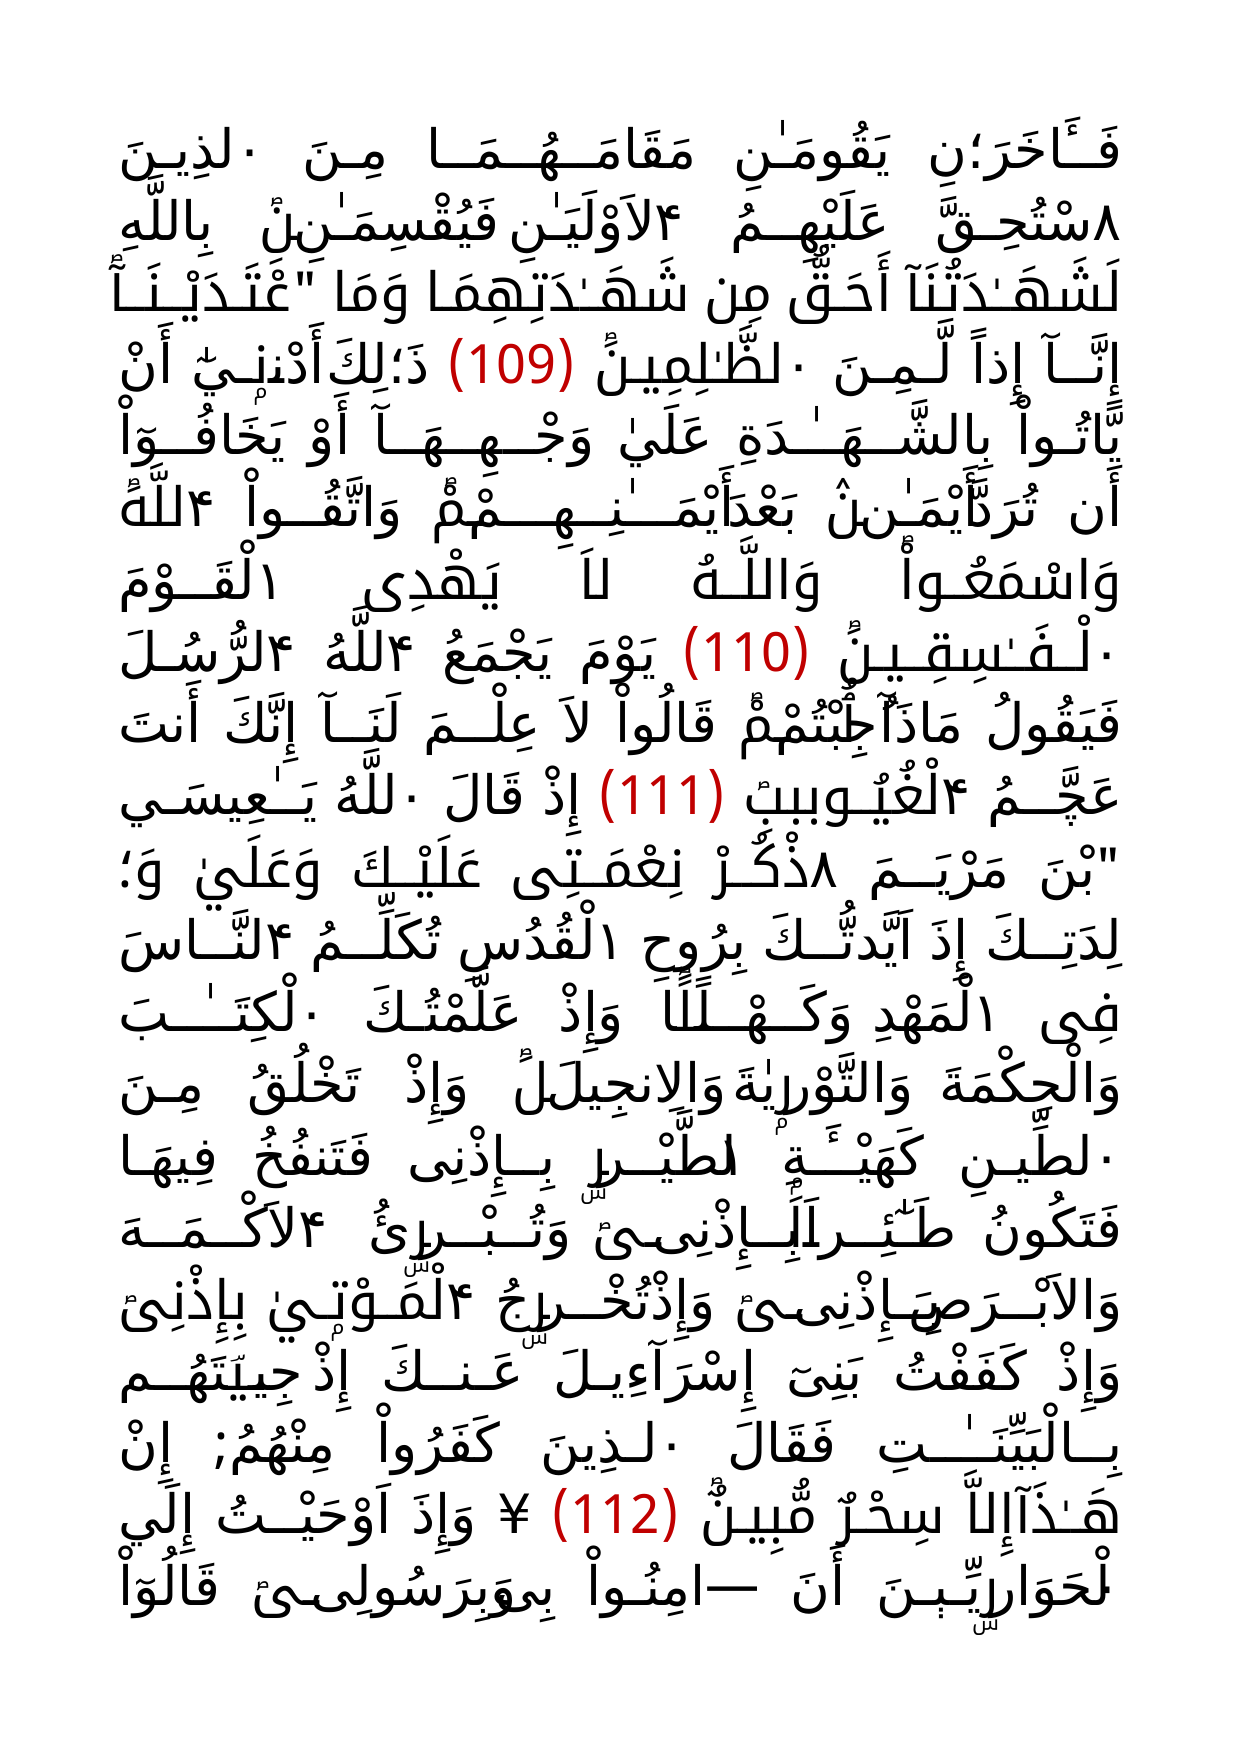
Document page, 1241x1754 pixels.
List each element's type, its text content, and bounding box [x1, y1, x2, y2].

text بِسْمِ ۱للَّهِ ۱لرَّحْمَـٰنِ ۱لرَّحِيمِ يَـٰٓـأَيُّهَـا ۰لذِينَ ءَامَنُوٓاْ أَوْفُواْ بِالْعُقُودِؐ (1) ٱُحِلَّــتْ لَكُم بَهِيمَةُ ۴لاَنْعَــٰمِ إِلاَّ مَا يُتْلۭيٰ عَلَيْكُمْ غَيْرَ مُحِلِّى ۱لصَّيْدِ وَأَنتُمْ حُرُم٘ؐ اِنَّ ۰للَّهَ يَحْكُمُ مَا يُرۣيدُؐ (2) يَـٰٓأَيُّهَا ۰لذِيـنَ ءَامَنُواْ لاَ تُحِلُّواْ شَعَــٰٓئِرَ ۰للَّهِ وَلاَ ۰لشَّهْرَ ۰لْحَرَامَ وَلاَ ۰لْهَدْيَ وَلاَ ۰لْقَـلَئِدَ وَلآَ ءَآمِّينَ ۰لْبَيْــتَ ۰لْحَرَامَ يَبْتَغُونَ فَضْلًا مِّن رَّبِّهِمْ وَرۣضْوَ؛ناًؐ وَإِذَا حَلَلْتُمْ فَاصْطَادُواْؐ وَلاَ يَجْرۣمَنَّكُمْ شَنَـَٔانُ قَوْمٖ اَن صَدُّوكُمْ عَنِ ۱ڤْمَسْجِدِ ۱لْحَرَامِ أَن تَعْتَدُواْؐ وَتَعَاوَنُواْ عَلَي ۰لْبِـرّۣ وَالتَّقْوۭيٰؐ وَلاَ تَعَـاوَنُـواْ عَلَي ۰لِاثْـمِ وَالْعُـدْوَ؛نِؐ وَاتَّـقُـواْ ۴للَّهَؐ إِنَّ ۰للَّهَ شَدِيدُ ۴لْعِقَابببِؐ (3) ¥ حُرّۣمَــتْ عَلَيْكُمُ ۴لْمَيْتَةُ وَالدَّمُ وَلَحْمُ ۴لْخِنزۣيرۣ وَمَآ ٱُهِلَّ لِغَـيْرۣ ۱للَّهِ بِهِ” وَاڤْمُنْخَـنِـقَـةُ وَالْمَـوْقُـوذَةُ وَالْمُتَرَدِّيَةُ وَاڤنَّطِيحَةُ وَمَآ أَكَلَ ۰لسَّبُعُ إِلاَّ مَـا ذَكَّيْتُــمْ وَمَا ذُبِحَ عَلَي ۰لنُّصُــبِ وَأَن تَسْتَقْسِمُواْ بِالاَزْچَــمِؐ ذَ؛لِــكُــمْ فِسْق٘ؐ ۱لْيَـوْمَ يَئِـسَ ۰لذِينَ كَفَرُواْ مِن دِينِكُمْؐ فَلاَ تَخْشَوْهُــمْ وَاخْشَوْنِؐ ۱لْيَوْمَ أَكْمَلْــتُ لَكُمْ دِينَكُمْ وَأَتْمَمْــتُ عَلَيْكُمْ نِعْمَتِى وَرَضِـيـــتُ لَكُـمُ ۴لِاسْچَـمَ دِينـاًؐ فَمَنُ ۶ضْـطُــرَّ فِى مَخْمَصَـةٖ غَيْرَ مُتَجَانِـفٍ لِإِّثْـمٍ فَإِنَّ ۰للَّهَ غَـفُـورٌ رَّحِـيـمٌؐ (4) يَسْــَٔلُونَكَ مَاذَآ ٱُحِلَّ لَهُمْؐ قُلُ ۷حِلَّ لَكُمُ ۴لطَّيِّبَــٰــتُ وَمَــا عَلَّمْتُم مِّنَ ۰لْجَوَارۣحِ مُكَلِّبِينَ تُعَلِّمُونَهُنَّ مِمَّا عَلَّمَكُمُ ۴للَّهُؐ فَكُلُواْ مِمَّآ أَمْسَكْنَ عَلَيْكُمْ وَاذْكُرُواْ èسْمَ ۰للَّهِ عَلَيْهِؐ وَاتَّقُواْ ۴للَّهَؐ إِنَّ ۰للَّهَ سَرۣيعُ ۴لْحِـسَـابببِؐ (5) ۱لْيَـوْمَ ٱُحِـلَّ لَكُـمُ ۴لطَّيِّبَــٰــتُ وَطَعَامُ ۴لذِينَ ٱُوتُواْ ۴لْكِتَــٰــبَ حِلٌّ لَّكُمْ وَطَعَامُكُمْ حِـلٌّ لَّهُــمْ وَاڤْمُحْصَنَــٰــتُ مِنَ ۰لْمُومِنَــٰــتِ وَاڤْمُحْصَنَــٰــتُ مِنَ ۰لـذِينَ ٱُوتُواْ ۴لْكِتَــٰــبَ مِن قَـبْلِكُمُ; إِذَآ ءَاتَيْتُمُوهُنَّ ٱُجُورَهُنَّ مُحْصِنِيـنَ غَيْرَ مُسَـٰفِحِيـنَ وَلاَ مُتَّخِـذِىٓ أَخْدَانٍؐ وَمَنْ يَّكْفُرْ بِالِايمَـٰنِ فَقَدْ حَبِطَ عَمَلُهُ„ وَهُوَ فِى ۱لاَخِرَةِ مِنَ ۰لْخَــٰسِرۣينَؐ (6) ® يَـٰٓأَيُّهَا ۰لذِينَ ءَامَنُوٓاْ إِذَا قُمْتُـمُ; إِلَي ۰لصَّلَــوٰةِ فَاغْسِلُواْ وُجُوهَكُمْ وَأَيْدِيَكُمُ; إِلَي ۰لْمَرَافِقِ وَامْسَحُواْ بِرُءُوسِكُمْؐ وَأَرْجُلَكُمُ; إِلَي ۰لْكَعْبَيْنِؐ وَإِن كُنتُمْ جُنُبــاً فَاطَّهَّرُواْؐ وَإِن كُنتُم مَّرْضۭيٰٓ أَوْ عَلَيٰ سَفَـر۫ اَوْ جَـآءَ احَدٌ مِّنكُم مِّنَ ۰لْغَآئِطِ أَوْ چَمَسْتُمُ ۴لنِّسَـآءَ فَلَمْ تَجِدُواْ مَآءً فَتَيَمَّمُواْ صَعِيداً طَيِّباً فَامْسَحُواْ بِوُجُوهِكُمْ وَأَيْدِيكُم مِّنْهُؐ مَا يُرۣيدُ ۴للَّهُ لِيَجْعَلَ عَلَيْكُم مِّنْ حَرَجٍؐ وَچَكِنْ يُّرۣيــدُ لِيُطَهِّرَكُمْ وَلِيُتِمَّ نِعْمَتَهُ„ عَلَيْكُمْ لَعَلَّكُمْ تَشْكُرُونَؐ (7) وَاذْكُرُواْ نِعْمَةَ ۰للَّهِ عَلَيْكُمْ وَمِيثَــٰقَهُ ۴ﻟ﮲ وَاثَقَكُم بِهِ“ إِذْ قُلْتُمْ سَمِعْنَا وَأَطَعْنَاؐ وَاتَّقُواْ ۴للَّهَؐ إِنَّ ۰للَّهَ عَلِيمٛ بِذَاتِ ۱لصُّدُورۣؐ (8) يَـٰٓـأَيُّهَا ۰لذِينَ ءَامَنُواْ كُونُواْ قَوَّ؛مِينَ لِلهِ شُهَـدَآءَ بِالْقِـسْـطِؐ وَلاَ يَجْرۣمَـنَّــكُمْ شَنَـــَٔانُ قَــوْمٖ عَلَـيٰٓ أَلاَّ تَعْدِلُواْؐ èعْدِلُواْ هُوَ أَقْـرَبببُ لِلتَّقْوۭيٰؐ وَاتَّقُـواْ ۴للَّهَؐ إِنَّ ۰للَّهَ خَبِيرٛ بِمَــا تَعْمَلُونَؐ (9) وَعَدَ ۰للَّهُ ۴لذِينَ ءَامَنُواْ وَعَمِلُواْ ۴ڤصَّـٰڤِحَـٰــتِ لَهُم مَّغْفِرَةٌ وَأَجْر٘ عَظِيمٌؐ (10) وَالذِينَ كَفَرُواْ وَكَذَّبُواْ بِـَٔايَــٰتِنَآ ٱُوْلَئِكَ أَصْحَــٰــبُ ۴لْجَحِيمِؐ (11) يَـٰٓأَيُّهَا ۰لذِينَ ءَامَنُواْ ۶ذْكُرُواْ نِعْمَــتَ ۰للَّهِ عَلَيْكُمُ; إِذْ هَمَّ قَوْم٘ اَنْ يَّـبْسُطُوٓاْ إِلَيْكُمُ; أَيْدِيَهُمْ فَكَفَّ أَيْدِيَهُمْ عَنكُمْؐ وَاتَّقُواْ ۴للَّهَؐ وَعَلَي ۰للَّهِ فَلْيَتَوَكَّلِ ۱لْمُومِنُونَؐ (12) © وَلَقَدَ اَخَذَ ۰للَّهُ مِيثَـٰقَ بَنِىٓ إِسْرَآءِيلَ وَبَعَثْنَا مِنْهُمُ èثْنَىْ عَشَرَ نَقِيبـاًؐ وَقَالَ ۰للَّهُ إِنِّى مَعَكُمْؐ لَـئِـنَ اَقَمْتُمُ ۴لصَّلَوٰةَ وَءَاتَيْتُمُ ۴لزَّكَوٰةَ وَءَامَنتُم بِرُسُلِى وَعَزَّرْتُمُوهُمْ وَأَقْرَضْتُمُ ۴للَّهَ قَرْضاٗ حَسَناً لُءَّكَفِّرَنَّ عَنكُمْ سَيِّــَٔاتِكُمْ وَلُءَدْخِلَنَّكُمْ جَنَّــٰــتٍ تَجْرۣى مِـن تَحْتِهَا ۰لاَنْهَـٰـرُؐ فَمَن كَفَـرَ بَـعْـدَ ذَ؛لِـكَ مِنكُمْ فَقَد ضَّلَّ سَوَآءَ ۰لسَّبِيلِؐ (13) فَبِمَا نَقْضِهِم مِّيثَــٰقَهُمْ لَعَنَّــٰهُمْ وَجَعَلْنَا قُلُوبَهُمْ قَــٰسِيَـةً يُحَـرّۣفُونَ ۰لْكَلِـمَ عَن مَّوَاضِعِهِ” وَنَسُـواْ حَظّـاً مِّمَّــا ذُكِّـرُواْ بِهِؐ” وَلاَ تَــزَالُ تَطَّلِعُ عَلَيٰ خَآئِنَةٍ مِّنْهُمُ; إِلاَّ قَلِيلًا مِّنْهُــمْؐ فَاعْــفُ عَنْهُمْ وَاصْفَحِؐ اِنَّ ۰للَّهَ يُحِــبُّ ۴ڤْمُحْسِنِينَؐ (14) وَمِـنَ ۰لذِيـنَ قَالُوٓاْ إِنَّــا نَصَـٰرۭيٰٓ أَخَذْنَا مِيثَــٰقَهُمْ فَنَسُواْ حَظّاً مِّمَّــا ذُكِّرُواْ بِهِ” فَأَغْرَيْنَا بَيْنَهُمُ ۴لْعَدَ؛وَةَ وَالْبَغْضَآءَ اۭلَيٰ يَوْمِ ۱لْقِيَــٰمَةِؐ وَسَوْفَ يُنَبِّيؖهُمُ ۴للَّهُ بِمَاكَانُواْ يَصْنَعُونَؐ (15) يَـٰٓأَهْلَ ۰لْكِتَــٰــبِ قَدْ جَآءَكُمْ رَسُولُنَـا يُبَيِّنُ لَكُمْ كَثِيراً مِّمَّا كُنتُمْ تُخْفُونَ مِنَ ۰لْكِتَــٰــبِ وَيَعْفُواْ عَن كَثِيرٍؐ (16) قَدْ جَآءَكُم مِّنَ ۰للَّهِ نُورٌ وَكِتَــٰــبٌ مُّبِينٌ (17) يَهْدِى بِهِ ۱للَّهُ مَـنِ 'تَّبَعَ رۣضْوَ؛نَهُ„ سُبُلَ ۰لسَّچَمِؐ وَيُخْرۣجُـهُم مِّنَ ۰لظُّلُمَــٰــتِ إِلَي ۰لنُّورۣ بِإِذْنِهِؐ” وَيَهْدِيهِمُ; إِلَيٰ صِرَ؛طٍ مُّسْتَقِيمٍؐ (18) ® لَّقَدْ كَفَـرَ ۰لذِيـنَ قَالُوٓاْ إِنَّ ۰للَّهَ هُوَ ۰لْمَسِيحُ èبْنُ مَرْيَمَؐ قُـلْ فَمَنْ يَّمْلِــكُ مِنَ ۰للَّهِ شَيْـــٔاٗ اِنَ اَرَادَ أَنْ يُّهْلِــكَ ۰ڤْمَسِيحَ "بْنَ مَرْيَــمَ وَٱُمَّهُ„ وَمَن فِى ۱لاَرْضِ جَمِيعـاًؐ وَلِلهِ مُلْــكُ ۴لسَّمَــٰوَ؛تتتِ وَالاَرْضِ وَمَا بَيْنَهُمَاؐ يَخْلُـقُ مَا يَشَآءُؐ وَاللَّهُ عَلَيٰ كُلِّ شَيْءٍ قَدِيــرٌؐ (19) وَقَالَــتِ ۱لْيَهُودُ وَالنَّصَــٰرۭيٰ نَحْـنُ أَبْنَــٰٓؤُاْ ۴للَّهِ وَأَحِبَّـٰٓؤُهُؐ, قُلْ فَلِمَ يُعَذِّبُكُم بِذُنُوبِكُمؐ بَلَ اَنتُم بَشَرٌ مِّمَّـنْ خَلَقَؐ يَغْفِرُ لِمَنْ يَّشَآءُ وَيُعَذِّبببُ مَـنْ يَّشَآءُؐ وَلِلهِ مُلْكُ ۴لسَّمَـٰوَ؛تتتِ وَالاَرْضِ وَمَا بَيْنَهُمَـاؐ وَإِلَيْهِ ۱لْمَصِيرُؐ (20) يَـٰٓأَهْلَ ۰لْكِتَــٰــبِ قَدْ جَآءَكُمْ رَسُولُنَا يُبَيِّنُ لَكُمْ عَلَيٰ فَتْرَةٍ مِّنَ ۰لرُّسُلِ أَن تَقُولُواْ مَا جَآءَنَــا مِنۢ بَشِيرٍ وَلاَ نَذِيرٍ فَقَدْ جَآءَكُم بَشِيرٌ وَنَذِيرٌؐ وَاللَّهُ عَلَيٰ كُلِّ شَيْءٍ قَدِيرٌؐ (21) وَإِذْ قَالَ مُوسۭيٰ لِقَوْمِهِ” يَــٰقَوْمِ ۹ذْكُرُواْ نِعْمَةَ ۰للَّهِ عَلَيْكُمُ; إِذْ جَعَلَ فِيكُمُ; أَنۢبِيؕـآءَ وَجَعَلَكُم مُّلُوكـاًؐ وَءَاتۭيٰكُم مَّا لَمْ يُوتتتِ أَحَداً مِّنَ ۰لْعَــٰلَمِينَؐ (22) يَــٰقَوْمِ ۹دْخُلُواْ ۴لاَرْضَ ۰لْمُقَدَّسَةَ ۰لتِى كَتَــــبَ ۰للَّهُ لَــكُمْؐ وَلاَ تَرْتَدُّواْ عَلَيٰٓ أَدْبۭـٰرۣكُمْ فَتَنقَــلِبُـواْ خَـــٰسِرۣيـنَؐ (23) قَــالُواْ يَــٰمُوسۭيٰٓ إِنَّ فِيهَا قَوْمـاً جَبّۭارۣينَؐ وَإِنَّا لَن نَّدْخُلَهَـا حَتَّـيٰ يَخْرُجُواْ مِنْهَــاؐ فَإِنْ يَّخْرُجُواْ مِنْـهَـا فَإِنَّا دَ؛خِلُـونَؐ (24) ¤ قَالَ رَجُچَنِ مِنَ ۰لذِينَ يَخَافُونَ أَنْعَمَ ۰للَّهُ عَلَيْهِمَا ۸دْخُلُواْ عَلَيْهِمُ ۴لْبَابببَؐ فَإِذَا دَخَلْتُمُوهُ فَإِنَّكُمْ غَـٰلِبُونَؐ وَعَلَي ۰للَّهِ فَتَوَكَّلُوٓاْ إِن كُنتُــم مُّومِنِيـنَؐ (25) قَــالُواْ يَــٰمُوسۭيٰٓ إِنَّـا لَن نَّدْخُلَهَآ أَبَداً مَّـا دَامُواْ فِيهَا فَاذْهَــبَ اَنتَ وَرَبُّكَ فَقَــٰتِلآَ إِنَّا هَــٰهُنَا قَــٰعِدُونَؐ (26) قَالَ رَبِّ إِنِّى لآَ أَمْلِكُ إِلاَّ نَفْسِىؐ وَأَخِىؐ فَافْرُقْ بَيْنَنَـا وَبَيْنَ ۰لْقَوْمِ ۱لْفَــٰسِقِيـنَؐ (27) قَالَ فَإِنَّهَا مُحَـرَّمَة٘ عَلَيْهِمُؐ; أَرْبَعِينَ سَنَةً يَتِيهُـونَ فِى ۱لاَرْضِؐ فَلاَ تَاسَ عَلَي ۰لْقَوْمِ ۱لْفَــٰسِقِينَؐ (28) وَاتْلُ عَلَيْهِــمْ نَبَأَ "بْنَيَ —ادَمَ بِالْحَقِّ إِذْ قَرَّبَــا قُرْبَاناً فَتُقُبِّلَ مِنَ اَحَدِهِمَا وَلَمْ يُتَقَبَّلْ مِنَ ۰لاَخَرۣؐ قَالَ لَأَقْتُلَنَّــكَؐ قَالَ إِنَّمَا يَتَقَبَّلُ ۴للَّهُ مِنَ ۰لْمُتَّقِينَؐ (29) لَـئِنۢ بَسَطْــتَّ إِلَيَّ يَدَكَ لِتَقْتُـلَنِى مَـآ أَنَــا بِبَاسِطٍ يَدِيَ إِلَيْــكَ لَأِقْتُلَــكَؐ إِنِّيَ أَخَافُ ۴للَّهَ رَبَّ ۰لْعَــٰلَمِينَؐ (30) إِنِّيَ ٱُرۣيدُ أَن تَبُوٓأَ بِإِثْمِى وَإِثْمِــكَ فَتَكُونَ مِنَ اَصْحَــٰــبِ ۱لنّۭارۣؐ وَذَ؛لِكَ جَزَ×ؤُاْ ۴لظَّـٰلِمِــيـنَؐ (31) فَطَوَّعَــــتْ لَــهُ„ نَفْسُــهُ„ قَتْلَ أَخِيـهِ فَقَتَــلَــهُ„ فَأَصْبَحَ مِـنَ ۰لْخَــٰسِرۣيـنَؐ (32) فَبَعَــــثَ ۰للَّهُ غُرَابــاً يَبْحَــــثُ فِى ۱لاَرْضِ لِيُرۣيَــهُ„ كَيْــفَ يُوَ؛رۣى سَوْءَةَ أَخِيهِؐ قَــالَ يَـٰوَيْلَتۭيٰٓ أَعَجَزْتتتُ أَنَ اَكُونَ مِثْلَ هَـٰذَا ۰لْغُرَابببِ فَٱُوَ؛رۣيَ سَوْءَةَ أَخِى فَأَصْبَحَ مِنَ ۰لنَّــٰدِمِينَ (33) مِنَ اَجْلِ ذَ؛لِكَؐ كَتَبْنَـا عَلَيٰ بَنِىٓ إِسْرَآءِيلَ أَنَّهُ„ مَن قَتَلَ نَفْساَۢ بِغَيْـرۣ نَفْسٖ اَوْ فَسَادٍ فِى ۱لاَرْضِ فَكَأَنَّمَا قَتَلَ ۰لنَّاسَ جَمِيعـاًؐ وَمَنَ اَحْيۭاهَــا فَكَأَنَّمَآ أَحْيَــا ۰لنَّاسَ جَمِيعاًؐ ® وَلَقَدْ جَآءَتْهُمْ رُسُلُنَـا بِالْبَيِّنَــٰــتِ ثُـمَّ إِنَّ كَثِيراً مِّنْهُم بَعْدَ ذَ؛لِــكَ فِى ۱لاَرْضِ لَمُسْرۣفُــونَؐ (34) إِنَّــمَــا جَزَ×ؤُاْ ۴لذِينَ يُحَارۣبُونَ ۰للَّهَ وَرَسُولَهُ„ وَيَسْعَوْنَ فِى ۱لاَرْضِ فَسَــاداٗ اَنْ يُّقَــتَّــلُــوٓاْ أَوْ يُصَــلَّبُــوٓاْ أَوْ تُقَطَّــعَ أَيْدِيهِــــمْ وَأَرْجُلُهُم مِّنْ خِچَفٖ اَوْ يُنفَوْاْ مِنَ ۰لاَرْضِؐ ذَ؛لِــكَ لَهُــمْ خِزْيٌ فِى ۱لدُّنْيۭـاؐ وَلَهُــمْ فِى ۱لاَخِرَةِ عَــذَاب٘ عَظِيــم٘ (35) اِلاَّ ۰لذِينَ تَابُواْ مِن قَــبْـلِ أَن تَقْدِرُواْ عَلَيْهِمْ فَاعْلَمُوٓاْ أَنَّ ۰للَّــهَ غَفُورٌ رَّحِيمٌؐ (36) يَـٰٓأَيُّهَــا ۰لذِينَ ءَامَنُواْ èتَّقُواْ ۴للَّهَ وَابْتَغُوٓاْ إِلَيْهِ ۱لْوَسِيلَةَ وَجَــٰهِدُواْ فِى سَبِيـلِــهِ” لَعَلَّــكُــمْ تُفْلِحُـونَؐ (37) إِنَّ ۰لذِيـنَ كَـفَــرُواْ لَوَ اَنَّ لَهُــم مَّــا فِى ۱لاَرْضِ جَمِيعــاً وَمِثْلَهُ„ مَعَهُ„ لِيَفْتَدُواْ بِهِ” مِـنْ عَـذَابببِ يَــوْمِ ۱لْقِيَــٰـمَةِ مَــا تُقُبِّلَ مِنْهُمْؐ وَلَهُمْ عَذَاببب٘ اَلِيــمٌؐ (38) يُرۣيدُونَ أَنْ يَّخْــرُجُــواْ مِنَ ۰لنّۭارۣ وَمَـا هُم بِخَــٰرۣجِينَ مِنْهَـاؐ وَلَهُمْ عَذَابٌ مُّقِيمٌؐ (39) وَالسَّارۣقُ وَالسَّارۣقَةُ فَاقْطَعُوٓاْ أَيْدِيَهُمَا جَزَآءَۢ بِمَا كَسَبَــا نَكَــٰلًا مِّـنَ ۰للَّهِؐ وَاللَّهُ عَزۣيز٘ حَكِيــمٌؐ (40) فَمَـن تَابَ مِـنۢ بَــعْــدِ ظُلْمِهِ” وَأَصْــلَحَ فَــإِنَّ ۰للَّهَ يَتُـوبببُ عَلَــيْــهِؐ إِنَّ ۰للَّــهَ غَفُــورٌ رَّحِيم٘ؐ (41) اَلَمْ تَعْلَمَ اَنَّ ۰للَّهَ لَهُ„ مُلْــكُ ۴لسَّمَــٰوَ؛تِ وَالاَرْضِؐ يُعَذِّبببُ مَـنْ يَّشَـآءُ وَيَغْفِرُ لِمَنْ يَّشَــآءُؐ وَاللَّهُ عَلَيٰ كُلِّ شَيْءٍ قَدِيرٌؐ (42) © يَـٰٓأَيُّهَـا ۰لرَّسُولُ لاَ يُحْزۣنــكَ ۰لذِينَ يُسَــٰرۣعُونَ فِى ۱لْكُفْرۣ مِنَ ۰لذِينَ قَالُـوٓاْ ءَامَنَّـا بِأَفْـوَ؛هِــهِــمْ وَلَمْ تُومِـن قُلُوبُهُـمْؐ وَمِنَ ۰لذِيـنَ هَــادُواْ سَمَّــٰـعُــونَ لِلْكَذِبببِ سَمَّــٰعُــونَ لِقَوْمٖ —اخَرۣيـنَ لَمْ يَاتُوكَؐ يُحَرّۣفُــونَ ۰لْكَــلِــمَ مِـنۢ بَعْدِ مَوَاضِعِــهِ” يَقُولُــونَ إِنُ ۷وتِيتُــمْ هَــٰـذَا فَخُــذُوهُ وَإِن لَّــمْ تُــوتَــوْهُ فَاحْــذَرُواْؐ وَمَـنْ يُّــرۣدِ ۱للَّــهُ فِــتْــنَــتَــهُ„ فَلَـن تَــمْـلِــكَ لَــهُ„ مِـنَ ۰للَّهِ شَــيْـــٔاٗؐ ۷وْلَئِـــكَ ۰لذِينَ لَمْ يُرۣدِ ۱للَّهُ أَنْ يُّطَــهِّــرَ قُلُوبَــهُــمْؐ لَــهُــمْ فِى ۱لدُّنْـيۭــا خِـزْيٌؐ وَلَــهُـمْ فِى ۱لاَخِــرَةِ عَــذَاب٘ عَظِــيــمٌؐ (43) سَمَّـــٰعُــونَ لِلْكَذِبببِ أَكَّــٰلُـونَ ڤِڤسُّحْــــتِؐ فَــإِن جَآءُوكككَ فَاحْكُــم بَيْنَهُمُ; أَوَ اَعْرۣضْ عَنْهُـمْؐ وَإِن تُعْـرۣضْ عَنْهُـمْ فَلَـنْ يَّضُرُّوكككَ شَيْـــٔاًؐ وَإِنْ حَكَمْــــتَ فَاحْكُـم بَيْنَهُــم بِالْقِسْـطِؐ إِنَّ ۰للَّهَ يُحِــبُّ ۴لْمُقْسِطِينَؐ (44) وَكَيْفَ يُحَكِّمُونَــكَ وَعِندَهُمُ ۴لتَّوْرۭيٰةُ فِيهَا حُكْمُ ۴للَّهِ ثُمَّ يَتَوَلَّوْنَ مِنۢ بَعْدِ ذَ؛لِكَؐ وَمَــآ ٱُوْلَئِكَ بِالْمُومِنِينَؐ (45) إِنَّآ أَنزَلْنَا ۰لتَّوْرۭيٰةَ فِيهَا هُديً وَنُورٌ يَحْكُمُ بِهَـا ۰لنَّبِيٓــُٔونَ ۰لذِيـنَ أَسْلَمُـواْ لِلذِينَ هَـادُواْ وَالرَّبَّـــٰنِيُّـونَ وَالاَحْبَارُ بِمَا ۸سْتُحْفِظُواْ مِن كِتَــٰــبِ ۱للَّهِ وَكَانُواْ عَلَيْهِ شُهَدَآءَؐ فَلاَ تَخْشَـوُاْ ۴لنَّاسَ وَاخْشَـوْنِؐ وَلاَ تَشْتَــرُواْ بِـَٔايَــٰتِى ثَمَنـاً قَلِيلًؐا وَمَن لَّمْ يَحْكُم بِمَـآ أَنزَلَ ۰للَّهُ فَٱُوْلَئِكَ هُمُ ۴لْكَــٰفِرُونَؐ (46) ® وَكَتَبْنَـا عَلَيْهِمْ فِيهَآ أَنَّ ۰لنَّفْـسَ بِالنَّفْسِ وَالْعَيْـنَ بِالْعَيْـنِ وَالاَنـفَ بِالاَنـفِ وَالاُذْنَ بِالاُذْنِ وَالسِّنَّ بِالسِّنِّ وَالْجُرُوحَ قِصَاصٌؐ فَمَن تَصَدَّقَ بِهِ” فَهُوَ كَفَّارَةٌ لَّـهُؐ, وَمَن لَّمْ يَحْكُم بِمَآ أَنزَلَ ۰للَّهُ فَٱُوْلَئِــكَ هُمُ ۴لظَّـٰلِمُونَؐ (47) وَقَفَّيْنَا عَلَـيٰٓ ءَاثۭـٰرۣهِم بِعِيسَي "بْنِ مَرْيَمَ مُصَدِّقاً لِّمَا بَيْنَ يَدَيْهِ مِنَ ۰لتَّوْرۭيٰةِؐ وَءَاتَيْنَــٰهُ ۴لِانجِيـلَ فِيهِ هُديً وَنُورٌ وَمُصَدِّقاً لِّمَـا بَيْـنَ يَدَيْهِ مِـنَ ۰لتَّوْرۭيٰـةِ وَهُـديً وَمَوْعِـظَـةً لِّلْمُتَّقِيـنَؐ (48) وَڤْيَحْكُمَ اَهْـلُ ۴لِانجِيلِ بِمَآ أَنزَلَ ۰للَّهُ فِيهِؐ وَمَن لَّمْ يَحْكُم بِمَــآ أَنزَلَ ۰للَّهُ فَٱُوْلَئِــكَ هُمُ ۴لْفَــٰسِقُـونَؐ (49) وَأَنزَلْنَــآ إِلَيْــكَ ۰لْكِتَــٰـــبَ بِالْحَقِّ مُصَدِّقاً لِّمَا بَيْنَ يَدَيْهِ مِنَ ۰لْكِتَــٰــبِ وَمُهَيْمِناٗ عَلَيْهِؐ فَاحْكُم بَيْنَهُم بِمَآ أَنزَلَ ۰للَّهُ وَلاَ تَتَّبِعَ اَهْوَآءَهُمْ عَمَّا جَآءَكَ مِنَ ۰لْحَقﱢّؐ لِكُلٍّ جَعَلْنَا مِنكُمْ شِرْعَةً وَمِنْهَاجاًؐ وَلَوْ شَآءَ ۰للَّهُ لَجَعَلَكُمُ; ٱُمَّةً وَ؛حِدَةًؐ وَچَكِن لِّيَبْلُوَكُمْ فِى مَآ ءَاتۭيٰكُمْؐ فَاسْتَبِقُواْ ۴لْخَيْرَ؛تتتِؐ إِلَي ۰للَّهِ مَرْجِعُكُمْ جَمِيعاً فَيُنَبِّيؖكُم بِمَا كُنتُمْ فِيهِ تَخْتَلِفُونَؐ (50) ¥ وَأَنُ ۶حْكُم بَيْنَهُم بِمَآ أَنزَلَ ۰للَّهُؐ وَلاَ تَتَّـبِـعَ اَهْوَآءَهُــمْؐ وَاحْــذَرْهُــمُ; أَنْ يَّفْتِنُـوكككَ عَنۢ بَعْضِ مَآ أَنــزَلَ ۰للَّــهُ إِلَيْــكَؐ فَــإِن تَوَلَّوْاْ فَاعْلَـمَ اَنَّمَـا يُرۣيدُ ۴للَّهُ أَنْ يُّصِيبَـهُم بِبَعْضِ ذُنُوبِهِمْؐ وَإِنَّ كَثِيـراً مِّـنَ ۰لنَّـاسِ لَفَــٰسِقُـونَؐ (51) أَفَحُــكْمَ ۰لْجَــٰهِـلِــيَّــةِ يَبْغُـونَؐ وَمَـنَ اَحْسَـنُ مِنَ ۰للَّــهِ حُكْمــاً لِّقَوْمٍ يُوقِــنُــونَؐ (52) يَـٰٓـأَيُّـهَـا ۰لذِيـنَ ءَامَـنُـواْ لاَ تَتَّخِـذُواْ ۴لْيَـهُـودَ وَالنَّـصَــٰرۭيٰٓ أَوْلِيَــآءَؐ بَعْضُهُـمُ; أَوْلِيَــآءُ بَعْـضٍؐ وَمَنْ يَّتَوَلَّـهُـم مِّنـكُمْ فَإِنَّــهُ„ مِنْـهُــمُؐ; إِنَّ ۰للَّـهَ لاَ يَـهْـدِى ۱لْقَــوْمَ ۰لظَّــٰلِـمِيـنَؐ (53) فَـتَـرَي ۰لــذِيـنَ فِى قُلُــوبِهِــم مَّرَضٌ يُسَــٰرۣعُــونَ فِيهِــمْ يَقُــولُــونَ نَخْشۭـيٰٓ أَن تُصِيـبَــنَــا دَآئِرَةٌؐ فَعَـسَـي ۰للَّـهُ أَنْ يَّـاتِـيَ بِاڤْفَتْحِ أَوَ اَمْرٍ مِّـنْ عِنـدِهِ” فَيُصْبِحُـواْ عَلَـيٰ مَآ أَسَـرُّواْ فِىٓ أَنفُسِــهِــمْ نَــٰدِمِيـنَؐ (54) يَقُـولُ ۴لذِيـنَ ءَامَنُوٓاْ أَهَـٰٓؤُلآَءِ ۱لـذِينَ أَقْسَـمُـواْ بِاللَّهِ جَهْدَ أَيْمَــٰنِـهِمُ; إِنَّهُمْ لَمَعَكُمْ حَبِطَــتَ اَعْمَــٰلُـهُـمْ فَأَصْبَحُــواْ خَــٰسِــرۣيـنَؐ (55) يَـٰٓأَيُّـهَـا ۰لذِينَ ءَامَـنُـواْ مَنْ يَّـرْتَدِدْ مِنكُمْ عَـن دِينِـهِ” فَسَوْفَ يَاتِى ۱للَّـهُ بِقَـوْمٍ يُحِبُّهُـمْ وَيُحِبُّونَـهُ; أَذِلَّةٖ عَلَي ۰لْـمُـومِـنِـيـنَ أَعِزَّةٖ عَـلَي ۰لْــكۭـٰـفِـرۣيـنَ يُجَــٰهِـدُونَ فِى سَبِيلِ ۱للَّهِ وَلاَ يَخَـافُونَ لَوْمَـةَ ٹــمٍؐ ذَ؛لِــكَ فَضْـلُ ۴للَّــهِ يُوتِيــهِ مَنْ يَّشَآءُؐ وَاللَّهُ وَ؛سِع٘ عَلِيم٘ؐ (56) اِنَّمَـا وَلِيُّــكُمُ ۴للَّــهُ وَرَسُــولُــهُ„ وَالذِينَ ءَامَنُواْ ۴لذِيـنَ يُــقِيمُونَ ۰لصَّــلَــوٰةَ وَيُــوتُــونَ ۰لزَّكَوٰةَ وَهُمْ رَ؛كِعُــونَؐ (57) وَمَنْ يَّتَـوَلَّ ۰للَّهَ وَرَسُولَــهُ„ وَالذِينَ ءَامَــنُــواْ فَــإِنَّ حِزْبببَ ۰للَّــهِ هُــمُ ۴لْغَــٰلِبُـــونَؐ (58) يَـٰٓـأَيُّهَــا ۰لذِيـنَ ءَامَــنُــواْ لاَ تَتَّخِذُواْ ۴لذِيـنَ "تَّخَذُواْ دِينَــكُــمْ هُــزُؤاً وَلَعِبــاً مِّـنَ ۰لذِينَ ٱُوتُــواْ ۴لْكِتَــٰــبَ مِـن قَبْلِكُمْ وَالْكُفَّــارَ أَوْلِيَــآءَؐ وَاتَّقُــواْ ۴للَّــهَ إِن كُنتُـم مُّومِنِـيـنَؐ (59) ® وَإِذَا نَادَيْـتُـمُ; إِلَي ۰لصَّلَوٰةِ 'تَّخَذُوهَا هُزُؤاً وَلَـعِبـاًؐ ذَ؛لِــكَ بِأَنَّهُـمْ قَوْمٌ لاَّ يَعْــقِــلُــونَؐ (60) قُلْ يَـٰٓـأَهْـلَ ۰لْكِتَــٰــبِ هَـلْ تَنــقِــمُــونَ مِنَّــآ إِلٓاَّ أَنَ —امَنَّـا بِاللَّــهِ وَمَـآ ٱُنــزۣلَ إِلَيْنَـا وَمَــآ ٱُنزۣلَ مِن قَبْلُ وَأَنَّ أَكْـثَــرَكُمْ فَــٰسِقُونَؐ (61) قُلْ هَـلُ ۷نَبِّيؖكُم بِشَرٍّ مِّن ذَ؛لِكَ مَثُوبَةٗ عِندَ ۰للَّهِ مَن لَّعَنَهُ ۴للَّهُ وَغَضِــبَ عَلَيْهِ وَجَعَـلَ مِنْهُــمُ ۴لْقِرَدَةَ وَالْخَنَــازۣيرَ وَعَبَــدَ ۰لطَّـــٰغُــوتَؐ ٱُوْلَئِكَ شَرٌّ مَّكَانــاً وَأَضَـلُّ عَن سَوَآءِ ۱لسَّبِيـلِؐ (62) وَإِذَا جَآءُوكُمْ قَالُــوٓاْ ءَامَــنَّــا وَقَد دَّخَــلُــواْ بِالْكُفْرۣ وَهُــمْ قَدْ خَــرَجُــواْ بِــــهِؐ” وَاللَّــهُ أَعْلَــمُ بِمَــا كَانُواْ يَكْتُمُــونَؐ (63) وَتَرۭيٰ كَثِيراً مِّنْهُــمْ يُسَــٰرۣعُــونَ فِى ۱لِاثْــمِ وَالْعُدْوَ؛نِ وَأَكْلِــهِــمُ ۴ڤسُّحْـتَؐ لَبِيـسَ مَــا كَانُــواْ يَعْمَــلُــونَؐ (64) لَوْلاَ يَنْهۭيٰهُــمُ ۴لرَّبَّــٰنِيُّــونَ وَالاَحْبَــارُ عَن قَوْلِهِمُ ۴لِاثْمَ وَأَكْلِهِمُ ۴ڤسُّحْتَؐ لَبِيسَ مَا كَانُواْ يَصْنَعُونَؐ (65) وَقَـالَــتِ ۱لْيَهُودُ يَـدُ ۴للَّهِ مَغْلُولَة٘ؐ غُلَّـــتَ اَيْدِيهِــمْ وَلُعِــنُــواْ بِمَا قَــالُواْؐ بَـلْ يَــدَ؛هُ مَبْسُوطَـتَـٰنِ يُنفِقُ كَيْــفَ يَشَآءُؐ وَلَيَزۣيـدَنَّ كَثِيــراً مِّنْهُــم مَّــآ ٱُنــزۣلَ إِلَيْكَ مِن رَّبِّكَ طُغْيَـــٰنــاً وَكُفْــراًؐ وَأَلْقَــيْــنَــا بَيْنَهُــمُ ۴لْــعَــدَ؛وَةَ وَالْبَغْضَــآءَ اۭلَيٰ يَوْمِ ۱لْقِيَــٰـمَــةِؐ كُلَّمَــآ أَوْقَدُواْ نَــاراً ڤِّڤْحَــرْبببِ أَطْــفَــأَهَــا ۰للَّهُؐ وَيَسْعَــــوْنَ فِى ۱لاَرْضِ فَــسَــاداًؐ وَاللَّهُ لاَ يُحِــــبُّ ۴لْــمُــفْــسِــدِيـنَؐ (66) وَلَــوَ اَنَّ أَهْلَ ۰لْكِتَــٰــبِ ءَامَنُواْ وَاتَّقَوْاْ لَكَفَّرْنَــا عَنْــهُــمْ سَيِّـــَٔاتِــهِــمْ وَلَأَدْخَلْنَــٰهُـمْ جَنَّــٰــتِ ۱لنَّــعِــيــمِؐ (67) وَلَــوَ اَنَّهُــمُ; أَقَامُــواْ ۴لتَّوْرۭيٰةَ وَالِانجِيـلَ وَمَآ ٱُنزۣلَ إِلَيْهِـم مِّن رَّبِّــهِمْ لَأَكَلُــواْ مِن فَوْقِهِـمْ وَمِن تَحْــتِ أَرْجُلِهِــمؐ مِّنْهُــمُ; ٱُمَّةٌ مُّقْتَصِـدَةٌؐ وَكَــثِيـرٌ مِّنْهُمْ سَــآءَ مَا يَعْمَلُـونَؐ (68) © يَــٰٓأَيُّهَـا ۰لرَّسُولُ بَلِّغْ مَــآ ٱُنــزۣلَ إِلَيْـكَ مِن رَّبِّكَؐ وَإِن لَّــمْ تَفْــعَـلْ فَــمَــا بَــلَّـغْــــتَ رۣسَاچَتِــهِؐ” وَاللَّــهُ يَعْصِـمُــــكَ مِنَ ۰لــنَّــاسِؐ إِنَّ ۰للَّــهَ لاَ يَــهْــدِى ۱لْقَــوْمَ ۰لْكۭـٰفِـرۣيـنَؐ (69) قُـلْ يَـٰٓأَهْلَ ۰لْكِتَــٰــبِ لَسْتُــمْ عَلَيٰ شَيْءٖ حَتَّيٰ تُقِيمُـواْ ۴لتَّـوْرۭيٰةَ وَالِانجِيلَ وَمَآ ٱُنزۣلَ إِلَيْكُم مِّن رَّبِّكُمْؐ وَلَيَزۣيدَنَّ كَثِيراً مِّنْهُم مَّآ ٱُنزۣلَ إِلَيْــكَ مِن رَّبِّكَ طُغْيَــٰنـاً وَكُفْـراًؐ فَلاَ تَاسَ عَلَي ۰لْقَوْمِ ۱لْكۭــٰفِرۣينَؐ (70) إِنَّ ۰لذِينَ ءَامَنُواْ وَالـذِيـنَ هَــادُواْ وَالصَّــٰبُـونَ وَالنَّصَــٰرۭيٰ مَـنَ —امَـنَ بِاللَّـهِ وَالْـيَـوْمِ ۱لاَخِــرۣ وَعَمِـلَ صَـٰڤِحــاً فَلاَ خَــوْف٘ عَــلَــيْــهِــمْ وَلاَ هُــمْ يَحْــزَنُــونَؐ (71) لَــقَــدَ اَخَذْنَــا مِيثَـٰقَ بَنِىٓ إِسْرَآءِيلَ وَأَرْسَلْنَــآ إِلَيْهِــمْ رُسُــلًؐا كُلَّــمَــا جَآءَهُمْ رَسُولٛ بِمَا لاَ تَهْوۭيٰٓ أَنفُسُهُـمْ فَرۣيقـاً كَـذَّبُــواْ وَفَرۣيقاً يَقْتُلُـونَؐ (72) وَحَسِبُوٓاْ أَلاَّ تَكُونَ فِتْنَةٌ فَعَمُواْ وَصَــمُّـواْ ثُمَّ تَــابببَ ۰للَّهُ عَلَيْهِــمْ ثُــمَّ عَمُواْ وَصَمُّــواْؐ كَثِيــرٌ مِّنْهُمْؐ وَاللَّهُ بَصِيرٛ بِــمَــا يَعْمَــلُــونَؐ (73) لَقَدْ كَفَــرَ ۰لذِيـنَ قَــالُــوٓاْ إِنَّ ۰للَّهَ هُــوَ ۰ڤْمَــسِيحُ èبْنُ مَــرْيَــمَؐ وَقَــالَ ۰لْمَسِيحُ يَــٰبَنِىٓ إِسْرَآءِيلَ ۸عْبُدُواْ ۴للَّــهَ رَبِّــــى وَرَبَّكُــمُؐ; إِنَّهُ„ مَنْ يُّشْرۣكككْ بِاللَّهِ فَقَـدْ حَــرَّمَ ۰للَّهُ عَـلَيْــهِ ۱لْجَنَّــةَ وَمَأْوۭيٰهُ ۴لنَّارُؐ وَمَا لِلظَّـٰلِمِينَ مِنَ اَنصۭارٍؐ (74) ® لَّقَدْ كَــفَــرَ ۰لذِينَ قَالُــوٓاْ إِنَّ ۰للَّــهَ ثَــالِــــثُ ثَـچَــثَـةٍؐ وَمَا مِنِ اِچَهٖ اِلٓاَّ إِچَــهٌ وَ؛حِــدٌؐ وَإِن لَّمْ يَنتَــهُــواْ عَمَّا يَقُولُــونَ لَيَمَسَّـنَّ ۰لذِيـنَ كَفَــرُواْ مِنْهُــمْ عَذَاب٘ اَلِيم٘ؐ (75) اَفَــلاَ يَتُوبُــونَ إِلَي ۰للَّــهِ وَيَسْتَغْفِرُونَــهُؐ, وَاللَّــهُ غَفُــورٌ رَّحِيــمٌؐ (76) مَّا ۰لْمَسِيحُ èبْنُ مَرْيَــمَ إِلاَّ رَسُــولٌ قَدْ خَلَــتْ مِن قَبْــلِــهِ ۱لرُّسُلُؐ وَٱُمُّهُ„ صِدِّيقَــةٌؐ كَانَــا يَاكُچَنِ ۱لطَّــعَــامَؐ ۸نظُرْ كَيْفَ نُبَيِّنُ لَهُمُ ۴لاَيَــٰــتِ ثُــمَّ ۸نظُـرَ اَنّۭيٰ يُوفَكُونَؐ (77) قُـلَ اَتَعْبُـدُونَ مِن دُونِ ۱للَّــهِ مَــا لاَ يَمْــلِــــكُ لَـــكُــمْ ضَـــــرّاً وَلاَ نَفْعــاًؐ وَاللَّــهُ هُــوَ ۰لسَّــمِــيــعُ ۴لْعَــلِــيـــمُؐ (78) قُـلْ يَـٰٓأَهْـلَ ۰لْكِــتَـــٰــبِ لاَ تَغْلُــواْ فِى دِينِكُــمْ غَيْرَ ۰لْحَقﱢّؐ وَلاَ تَتَّبِــعُــوٓاْ أَهْــوَآءَ قَوْمٍ قَد ضَّـلُّــواْ مِـن قَبْلُ وَأَضَـلُّـواْ كَثِيراً وَضَـلُّـواْ عَن سَوَآءِ ۱لسَّبِيـلِؐ (79) لُعِـنَ ۰لذِيـنَ كَفَــرُواْ مِـنۢ بَنِىٓ إِسْرَآءِيـلَ عَلَـيٰ لِسَانِ دَاوُﹼدَ وَعِيسَي "بْنِ مَرْيَــمَؐ ذَ؛لِــكَ بِمَا عَصَواْ وَّكَــانُــواْ يَعْتَدُونَؐ (80) كَــانُــواْ لاَ يَتَنَاهَوْنَ عَن مُّنكَرٍ فَعَلُوهُؐ لَبِيـسَ مَا كَانُواْ يَفْعَــلُــونَؐ (81) تَرۭيٰ كَثِيراً مِّنْهُــمْ يَتَوَلَّوْنَ ۰لذِينَ كَفَرُواْؐ لَبِيـسَ مَــا قَدَّمَــــتْ لَهُــمُ; أَنــفُــسُــهُــمُ; أَن سَخِــطَ ۰للَّهُ عَلَيْــهِــمْ وَفِى ۱لْعَـــذَابِ هُــمْ خَـــٰلِــدُونَؐ (82) وَلَوْ كَانُــواْ يُومِــنُــونَ بِاللَّهِ وَالنَّبِىٓءِ وَمَــآ ٱُنــزۣلَ إِلَيْــهِ مَا "تَّخَــذُوهُــمُ; أَوْلِيَآءَؐ وَچَكِنَّ كَثِيـراً مِّنْهُــــــمْ فَــٰسِقُـونَؐ (83) ¤ ڤَتَجِدَنَّ أَشَــدَّ ۰لنَّـاسِ عَــدَ؛وَةً لِّلذِينَ ءَامَنُــــواْ ۴لْيَهُودَ وَالذِيـنَ أَشْرَكُــواْؐ وَلَتَجِـدَنَّ أَقْرَبَهُــم مَّــوَدَّةً لِّلــــذِينَ ءَامَنُواْ ۴لذِينَ قَــالُــوٓاْ إِنَّا نَــصَــٰرۭيٰؐ ذَ؛لِــكَ بِــأَنَّ مِنْهُــمْ قِسِّيسِينَ وَرُهْبَانــاً وَأَنَّهُــمْ لاَ يَسْتَكْبِــــرُونَؐ (84) وَإِذَا سَمِعُـواْ مَآ ٱُنزۣلَ إِلَي ۰لرَّسُـــولِ تَرۭيٰٓ أَعْيُنَهُمْ تَفِيـضُ مِنَ ۰لدَّمْــعِ مِمَّــا عَرَفُــــواْ مِنَ ۰لْحَقِّ يَقُــولُــونَ رَبَّنَـــآ ءَامَنَّا فَاكْتُبْــنَــــا مَعَ ۰لشَّــٰهِدِيـنَؐ (85) وَمَــــا لَنَــــا لاَ نُومِـنُ بِاللَّهِ وَمَا جَآءَنَـــا مِـنَ ۰لْحَقِّ وَنَطْمَــعُ أَنْ يُّدْخِلَنَــا رَبُّنَــا مَعَ ۰لْقَوْمِ ۱ڤصَّـٰڤِحِينَؐ (86) فَأَثَــٰبَــهُــمُ ۴للَّهُ بِمَــــا قَالُواْ جَنَّــٰــتٍ تَجْرۣى مِـن تَحْتِــهَــا ۰لاَنْــهَــٰرُ خَـٰلِدِيـنَ فِيهَــاؐ وَذَ؛لِكَ جَزَآءُ ۴ڤْمُحْسِنِيـنَؐ (87) وَالذِيـنَ كَفَــرُواْ وَكَــذَّبُــواْ بِـــَٔايَـــٰتِــنَــــآ ٱُوْلَئِكَ أَصْحَــٰــبُ ۴لْجَحِيمِؐ (88) يَـٰٓأَيُّهَــا ۰لذِيـنَ ءَامَنُواْ لاَ تُحَـرّۣمُــــواْ طَـيِّبَــٰــتِ مَــــآ أَحَـلَّ ۰للَّهُ لَكُــمْ وَلاَ تَعْتَــدُوٓاْؐ إِنَّ ۰للَّــهَ لاَ يُحِــــبُّ ۴لْمُعْتَــدِيـنَؐ (89) وَكُلُــواْ مِمَّــا رَزَقَكُــمُ ۴للَّهُ حَچَــلًا طَيِّبــــــاًؐ وَاتَّقُــواْ ۴للَّهَ ۰ﻟـذِىٓ أَنتُــم بِهِ” مُومِنُــونَؐ (90) لاَ يُوَ۬اخِذُكُــمُ ۴للَّهُ بِاللَّغْوۣ فِىٓ أَيْمَــٰنِكُمْؐ وَچَكِنْ يُّوَ۬اخِذُكُم بِمَــا عَقَّدتُّــمُ ۴لاَيْمَـٰنَؐ فَكَفَّــٰرَتُهُ; إِطْعَامُ عَشَرَةِ مَسَــٰكِيـنَ مِنَ اَوْسَطِ مَا تُطْعِمُونَ أَهْلِيكُــمُ; أَوْ كِسْــوَتُــهُــمُ; أَوْ تَحْرۣيرُ رَقَبَــــةٍؐ فَمَن لَّــــمْ يَجِــدْ فَصِيَــامُ ثَـچَثَةِ أَيَّــــامٍؐ ذَ؛لِــكَ كَفَّــٰرَةُ أَيْمَــٰنِــكُــمُ; إِذَا حَلَفْتُـــــمْؐ وَاحْفَظُــوٓاْ أَيْمَــٰـنَكُــمْؐ كَــذَ؛لِــــكَ يُبَيِّـنُ ۴للَّــهُ لَكُــمُ; ءَايَــٰتِــهِ” لَعَلَّكُــمْ تَشْكُــرُونَؐ (91) ® يَـٰٓأَيُّهَــا ۰لذِيـنَ ءَامَنُوٓاْ إِنَّــمَــا ۰لْخَمْــرُ وَالْمَيْسِــرُ وَالاَنصَــابببُ وَالاَزْچَـــمُ رۣجْـسٌ مِّنْ عَمَلِ ۱لشَّــيْــطَـٰنِ فَاجْتَنِبُــوهُ لَعَلَّكُــمْ تُفْلِحُــونَؐ (92) إِنَّمَـا يُرۣيدُ ۴لشَّيْطَـٰنُ أَنْ يُّوقِــعَ بَيْنَكُــمُ ۴لْعَدَ؛وَةَ وَالْبَغْــضَــآءَ فِى ۱لْخَمْــرۣ وَالْمَيْسِــــرۣ وَيَصُدَّكُمْ عَـن ذِكْرۣ ۱للَّهِ وَعَـنِ ۱لصَّلَوٰةِؐ فَهَلَ اَنتُم مُّنتَهُونَؐ (93) وَأَطِيعُــواْ ۴للَّــهَ وَأَطِيعُــواْ ۴لرَّسُــولَ وَاحْذَرُواْؐ فَـــــإِن تَوَلَّيْتُمْ فَاعْلَمُوٓاْ أَنَّمَــا عَلَيٰ رَسُولِنَــا ۰لْبَچَـغُ ۴لْمُبِينُؐ (94) لَيْسَ عَلَي ۰لذِيـنَ ءَامَنُواْ وَعَمِلُواْ ۴ڤصَّـٰڤِحَــٰــتِ جُنَاحٌ فِيمَا طَعِمُــوٓاْ إِذَا مَا "تَّقَواْ وَّءَامَنُــواْ وَعَمِلُــواْ ۴ڤصَّـٰڤِحَــٰــتِ ثُمَّ "تَّقَواْ وَّءَامَنُواْ ثُمَّ "تَّقَواْ وَّأَحْسَنُواْؐ وَاللَّهُ يُحِــبُّ ۴ڤْمُحْسِنِينَؐ (95) يَـٰٓأَيُّهَـا ۰لذِينَ ءَامَنُـواْ لَيَبْلُوَنَّكُمُ ۴للَّهُ بِشَىْءٍ مِّـنَ ۰لصَّيْدِ تَنَالُهُ; أَيْدِيكُــمْ وَرۣمَاحُكُــمْ لِيَعْلَــمَ ۰للَّهُ مَـنْ يَّخَافُــهُ„ بِالْغَيْــــبِؐ فَمَنِ 'عْتَدۭيٰ بَعْدَ ذَ؛لِــكَ فَلَهُ„ عَذَاببب٘ اَلِيـمٌؐ (96) يَـٰٓأَيُّهَا ۰لذِيـنَ ءَامَنُواْ لاَ تَقْتُلُـواْ ۴لصَّيْدَ وَأَنتُمْ حُرُمٌؐ وَمَـن قَتَلَهُ„ مِنكُم مُّتَعَمِّـداً فَجَزَآءُ مِثْلِ مَا قَتَلَ مِنَ ۰لنَّعَمِ يَحْكُـمُ بِهِ” ذَوَا عَدْلٍ مِّنكُــمْ هَدْيــاَۢ بَــٰلِغَ ۰لْكَــعْـبَــةِ أَوْ كَــفَّــٰـرَةُ طَعَــامِ مَسَــٰكِيـنَ أَوْعَــدْلُ ذَ؛لِكَ صِيَامــاً لِّيَـذُوقَ وَبَــالَ أَمْرۣهِؐ” عَفَـا ۰للَّهُ عَمَّا سَلَــفَؐ وَمَنْ عَــادَ فَيَنتَقِــمُ ۴للَّــهُ مِنْــهُؐ وَاللَّــهُ عَزۣيــزٌ ذُو èنتِقَــامٖؐ (97) ۷حِـلَّ لَكُــمْ صَيْدُ ۴ڤْبَحْرۣ وَطَعَامُــهُؐ„ مَتَــٰعاً لَّكُمْ وَلِلسَّيَّارَةِؐ وَحُرّۣمَ عَلَيْكُمْ صَيْــدُ ۴لْبَــرّۣ مَا دُمْتُــمْ حُرُمــاًؐ وَاتَّقُواْ ۴للَّــهَ ۰ﻟـذِىٓ إِلَيْـهِ تُحْشَــرُونَؐ (98) © جَعَلَ ۰للَّــهُ ۴لْكَعْــبَــةَ ۰لْبَيْــــتَ ۰لْحَــرَامَ قِــيَــٰماً لِّلنَّــاسِ وَالشَّــهْــرَ ۰لْحَــرَامَ وَالْهَــدْيَ وَالْقَـلَئِدَؐ ذَ؛لِـــكَ لِتَعْــلَــمُــوٓاْ أَنَّ ۰للَّـهَ يَعْلَــمُ مَــا فِى ۱لسَّمَـــٰوَ؛تتتِ وَمَـا فِى ۱لاَرْضِ وَأَنَّ ۰للَّهَ بِكُـلِّ شَيْءٖ عَلِيــم٘ؐ (99) 'عْــلَــمُــوٓاْ أَنَّ ۰للَّهَ شَــدِيــدُ ۴لْــعِــقَــــابِ وَأَنَّ ۰للَّـــهَ غَفُــورٌ رَّحِــيــمٌؐ (100) مَّا عَلَي ۰لرَّسُـولِ إِلاَّ ۰لْبَچَغُؐ وَاللَّهُ يَعْلَــــمُ مَا تُبْدُونَ وَمَا تَكْتُمُونَؐ (101) قُل لاَّ يَسْتَوۣى ۱لْخَبِيــــثُ وَالطَّيِّــــبُ وَلَوَ اَعْجَبَــكَ كَــثْــرَةُ ۴لْخَبِــيــــثِؐ فَــاتَّــقُــواْ ۴للَّهَ يَـٰٓٱُوْلِى ۱لاَلْبَـــٰــبِ لَعَلَّكُـمْ تُفْلِحُــونَؐ (102) يَـٰٓأَيُّهَا ۰لــذِيـنَ ءَامَــنُــواْ لاَ تَــسْــَٔـلُواْ عَنَ اَشْيَآءَ اۭن تُــبْــدَ لَكُـمْ تَسُؤْكُــمْؐ وَإِن تَسْـَٔلُــواْ عَنْهَــا حِيـنَ يُنَــزَّلُ ۴لْقُرْءَانُ تُبْدَ لَكُــمْ عَفَــا ۰للَّهُ عَنْهَاؐ وَاللَّهُ غَفُــور٘ حَلِــيــــمٌؐ (103) قَدْ سَأَلَهَــا قَوْمٌ مِّـن قَــبْــلِــكُمْ ثُــمَّ أَصْبَحُواْ بِهَا كۭــٰفِرۣينَؐ (104) مَـا جَعَـلَ ۰للَّهُ مِـنۢ بَحِيــرَةٍ وَلاَ سَآئِبَــةٍ وَلاَ وَصِيلَــةٍ وَلاَ حَــامٍؐ وَچَكِنَّ ۰لذِيـنَ كَفَـرُواْ يَفْتَرُونَ عَـلَي ۰للَّــهِ ۱لْكَـذِبببَ وَأَكْثَرُهُــمْ لاَ يَــعْــقِلُــونَؐ (105) وَإِذَا قِيلَ لَــهُــمْ تَعَالَــوۣاْ اِلَيٰ مَــــآ أَنــــزَلَ ۰للَّهُ وَإِلَي ۰لرَّسُولِ قَالُواْ حَسْبُنَــا مَــا وَجَدْنَــا عَلَيْــهِ ءَابَــآءَنَــآؐ أَوَلَــوْ كَانَ ءَابَــآؤُهُــمْ لاَ يَعْلَمُونَ شَيْــٔـاً وَلاَ يَهْتَــدُونَؐ (106) يَـٰٓأَيُّهَــا ۰لذِينَ ءَامَــنُــواْ عَلَيْكُمُ; أَنفُسَــكُــمْؐ لاَ يَضُــرُّكُــم مَّن ضَلَّ إِذَا "هْتَدَيْتُـمُؐ; إِلَـي ۰للَّهِ مَرْجِعُكُــمْ جَمِيعــاً فَيُنَبِّيؖكُــم بِمَــا كُنــتُــمْ تَعْمَلُــونَؐ (107) ® يَـٰٓأَيُّهَــا ۰لذِيـنَ ءَامَــنُــواْ شَهَـــٰدَةُ بَيْنِكُمُ; إِذَا حَضَــرَ أَحَدَكُــمُ ۴لْمَــوْتتتُ حِيـنَ ۰لْوَصِــيَّــةِ 'ثْنَـٰنِ ذَوَا عَدْلٍ مِّنكُمُ; أَوَ —اخَـرَ؛نِ مِنْ غَيْرۣكُــمُ; إِنَ اَنتُـمْ ضَرَبْــتُــمْ فِى ۱لاَرْضِ فَأَصَــٰبَتْكُم مُّصِيبَــةُ ۴لْمَــوْتتتِؐ تَحْبِسُونَــهُــمَــا مِنۢ بَعْدِ ۱لصَّــلَــوٰةِ فَيُقْسِمَـٰنِ بِاللَّهِ إِنِ 'رْتَــبْــتُــمْ لاَ نَشْتَــرۣى بِــهِ” ثَمَنــاً وَلَــوْ كَــانَ ذَا قُرْبۭيٰؐ وَلاَ نَــكْتُــمُ شَهَـــٰدَةَ ۰للَّهِ إِنَّــــآ إِذاً لَّمِنَ ۰لاَثِمِيـنَؐ (108) فَإِنْ عُثِــرَ عَلَـيٰٓ أَنَّهُــمَــا "سْتَحَقَّــآ إِثْمــاً فَــَٔاخَرَ؛نِ يَقُومَـٰنِ مَقَامَــهُــمَــا مِـنَ ۰لذِيـنَ ۸سْتُحِـقَّ عَلَيْهِــمُ ۴لاَوْلَيَـٰنِ فَيُقْسِمَـٰنِؐ بِاللَّهِ لَشَهَــٰدَتُنَآ أَحَـقُّ مِن شَهَــٰدَتِهِمَـا وَمَا "عْتَـدَيْــنَــآؐ إِنَّــآ إِذاً لَّـمِـنَ ۰لظَّـٰلِمِيـنَؐ (109) ذَ؛لِكَ أَدْنۭـيٰٓ أَنْ يَّاتُـواْ بِالشَّــهَــٰـدَةِ عَلَيٰ وَجْــهِــهَــآ أَوْ يَخَافُــوٓاْ أَن تُرَدَّ أَيْمَـٰنٛ بَعْدَ أَيْمَـــٰنِــهِـــمْؐ وَاتَّقُــواْ ۴للَّهَؐ وَاسْمَعُــواْؐ وَاللَّــهُ لاَ يَهْدِى ۱لْقَــوْمَ ۰لْــفَــٰسِقِــيـنَؐ (110) يَوْمَ يَجْمَعُ ۴للَّهُ ۴لرُّسُـلَ فَيَقُولُ مَاذَآ ٱُجِبْتُمْؐ قَالُواْ لاَ عِلْــمَ لَنَــآ إِنَّكَ أَنتَ عَچَّــمُ ۴لْغُيُــوبببِؐ (111) إِذْ قَالَ ۰للَّهُ يَــٰعِيسَـي "بْنَ مَرْيَــمَ ۸ذْكُــرْ نِعْمَــتِى عَلَيْــكَ وَعَلَيٰ وَ؛لِدَتِــكَ إِذَ اَيَّدتُّــكَ بِرُوحِ ۱لْقُدُسِ تُكَلِّــمُ ۴لنَّــاسَ فِى ۱لْمَهْدِ وَكَــهْــلًؐا وَإِذْ عَلَّمْتُـكَ ۰لْكِتَــٰــبَ وَالْحِكْمَةَ وَالتَّوْرۭيٰةَ وَالِانجِيلَؐ وَإِذْ تَخْلُقُ مِـنَ ۰لطِّيـنِ كَهَيْــَٔـةِ ۱لطَّيْــرۣ بِــإِذْنِى فَتَنفُخُ فِيهَـا فَتَكُونُ طَـٰٓئِــراَۢ بِــإِذْنِىؐ وَتُــبْــرۣىُٔ ۴لاَكْــمَــهَ وَالاَبْــرَصَ بِــإِذْنِىؐ وَإِذْ تُخْــرۣجُ ۴لْمَــوْتۭـيٰ بِإِذْنِىؐ وَإِذْ كَفَفْتُ بَنِىٓ إِسْرَآءِيـلَ عَـنــكَ إِذْ جِيؔتَهُــم بِــالْبَيِّنَــٰــتِ فَقَالَ ۰لـذِينَ كَفَرُواْ مِنْهُمُ; إِنْ هَــٰذَآإِلاَّ سِحْـرٌ مُّبِيـنٌؐ (112) ¥ وَإِذَ اَوْحَيْــتُ إِلَي ۰لْحَوَارۣيِّـﯧـنَ أَنَ —امِنُـواْ بِى وَبِرَسُولِىؐ قَالُوٓاْ ءَامَــنَّــا وَاشْهَدْ بِأَنَّـنَــا مُسْلِــمُــونَؐ (113) إِذْ قَــــالَ ۰لْحَوَارۣيُّــونَ يَــٰعِيسَـي "بْـنَ مَرْيَــمَ هَلْ يَسْتَطِيــعُ رَبُّـكَ أَنْ يُّنَــزّۣلَ عَلَيْــنَــا مَآئِــدَةً مِّـنَ ۰لسَّمَــآءِؐ قَــــالَ "تَّقُواْ ۴للَّهَ إِن كُنتُــم مُّومِنِينَؐ (114) قَــالُواْ نُرۣيدُ أَن نَّاكُـلَ مِنْــهَــا وَتَطْمَئِـنَّ قُلُوبُنَـا وَنَعْلَمَ أَن قَدْ صَدَقْتَــنَــا وَنَكُونَ عَلَيْهَــا مِـنَ ۰لشَّــٰهِدِيـنَؐ (115) قَالَ عِيسَـي "بْنُ مَرْيَمَ ۰للَّــهُـمَّ رَبَّــنَــآ أَنــزۣلْ عَلَيْــنَــا مَآئِدَةً مِّـنَ ۰لسَّمَـآءِ تَكُونُ لَنَــا عِيداً لَأِّوَّلِنَا وَءَاخِرۣنَــا وَءَايَةً مِّنــكَؐ وَارْزُقْــنَــاؐ وَأَنــتَ خَيْــرُ ۴لرَّ؛زۣقِــيـنَؐ (116) قَــالَ ۰للَّــهُ إِنِّى مُنَزّۣلُهَا عَلَيْكُــمْ فَمَـنْ يَّكْفُــرْ بَعْدُ مِنكُــمْ فَإِنِّـيَ ٱُعَذِّبُــــهُ„ عَذَابــاً لٓاَّ ٱُعَــذِّبُــهُ; أَحَــداً مِّـنَ ۰لْعَــٰلَمِــيـنَؐ (117) وَإِذْ قَــالَ ۰للَّــهُ يَــٰعِيسَـي "بْنَ مَرْيَــمَ ءَآنـــتَ قُلْــتَ لِلنَّــاسِ 'تَّخِذُونِى وَٱُمِّـيَ إِچَــهَيْنِ مِن دُونِ ۱للَّــهِؐ قَــالَ سُبْحَــٰـنَــــكَ مَا يَكُونُ لِـيَ أَنَ اَقُــولَ مَا لَيْـسَ لِى بِحَق؉ّؐ اِن كُنــتُ قُلْتُهُ„ فَقَدْ عَلِمْتَهُؐ, تَعْلَـمُ مَا فِى نَفْسِى وَلآَ أَعْلَــمُ مَــا فِى نَفْسِــكَؐ إِنَّــكَ أَنـــتَ عَــچَّــمُ۴لْغُــيُــوبببِؐ (118) مَــا قُــلْــــتُ لَـهُـــمُ; إِلاَّ مَــآ أَمَــرْتَنِى بِهِ“ أَنُ ۶عْبُــدُواْ ۴للَّــهَ رَبِّى وَرَبَّــكُــمْؐ وَكُــنــــتُ عَلَيْهِمْ شَهِيداً مَّا دُمْــتُ فِيهِمْؐ فَلَــمَّــا تَوَفَّيْتَــنِى كُنــــتَ أَنــــتَ۰لرَّقِــيــــبَ عَلَــيْــهِــمْؐ وَأَنــــتَ عَلَـيٰ كُـلِّ شَيْءٍ شَهِــيــد٘ؐ (119) اِن تُعَــذِّبْــهُــمْ فَإِنَّهُمْ عِبَادُكككَؐ وَإِن تَغْفِرْ لَهُــمْ فَإِنَّــكَ أَنتَ ۰لْعَزۣيــزُ ۴لْحَكِيــمُؐ (120) قَــالَ ۰للَّهُ هَـٰذَا يَوْمَ يَنفَعُ ۴لصَّـٰدِقِينَ صِدْقُهُمْؐ لَهُــمْ جَنَّـــٰــتٌ تَجْرۣى مِـن تَحْتِهَــا ۰لاَنْهَــٰرُ خَـٰلِدِينَ فِيــهَــآ أَبَــــداًؐ رَّضِـيَ ۰للَّهُ عَنْهُمْ وَرَضُواْ عَنْهُؐ ذَ؛لِــكَ ۰لْفَــوْزُ ۴لْعَظِيــمُؐ (121) لِلهِ مُلْــكُ ۴لسَّمَــٰوَ؛تتتِ وَالاَرْضِ وَمَا فِيهِـنَّؐ وَهُوَ عَلَيٰ كُـلِّ شَيْءٍ قَدِير٘ (122) [118, 118, 1122, 1628]
